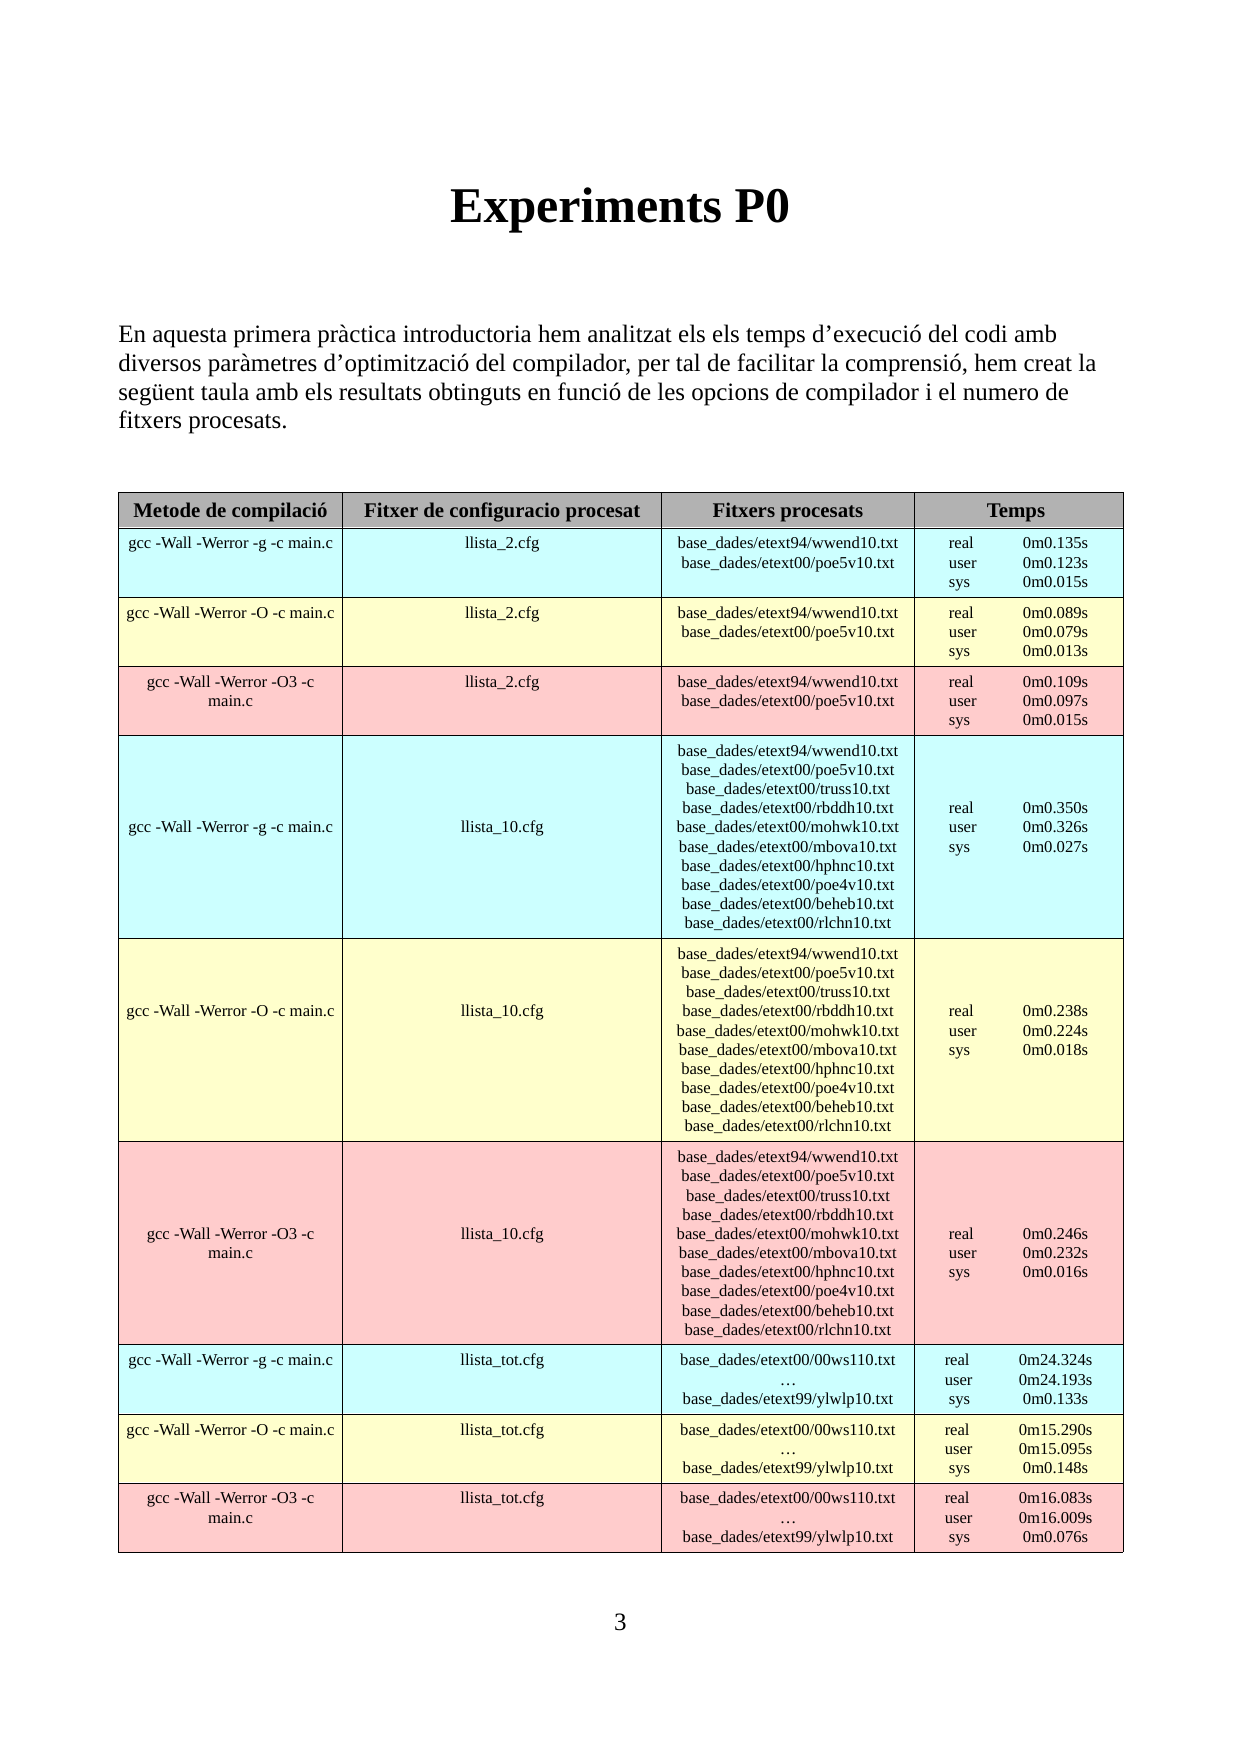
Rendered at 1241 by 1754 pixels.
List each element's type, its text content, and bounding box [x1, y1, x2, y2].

table_cell llista_2.cfg [343, 667, 661, 735]
table_cell gcc -Wall -Werror -O3 -c main.c [119, 1484, 342, 1552]
table_cell gcc -Wall -Werror -O -c main.c [119, 598, 342, 666]
table_cell base_dades/etext00/00ws110.txt … base_dades/etext99/ylwlp10.txt [662, 1345, 914, 1413]
table_cell base_dades/etext94/wwend10.txt base_dades/etext00/poe5v10.txt [662, 598, 914, 666]
table_cell real 0m0.246s user 0m0.232s sys 0m0.016s [915, 1142, 1123, 1344]
table_cell llista_2.cfg [343, 529, 661, 597]
table_cell real 0m15.290s user 0m15.095s sys 0m0.148s [915, 1415, 1123, 1482]
table_cell gcc -Wall -Werror -O3 -c main.c [119, 1142, 342, 1344]
table_cell real 0m24.324s user 0m24.193s sys 0m0.133s [915, 1345, 1123, 1413]
table_header Fitxers procesats [662, 493, 914, 527]
table_cell base_dades/etext00/00ws110.txt … base_dades/etext99/ylwlp10.txt [662, 1415, 914, 1482]
table_cell real 0m0.109s user 0m0.097s sys 0m0.015s [915, 667, 1123, 735]
table_cell gcc -Wall -Werror -g -c main.c [119, 529, 342, 597]
text En aquesta primera pràctica introductoria hem analitzat els els temps d’execució del codi amb diversos paràmetres d’optimització del compilador, per tal de facilitar la comprensió, hem creat la següent taula amb els resultats obtinguts en funció de les opcions de compilador i el numero de fitxers procesats. [118, 319, 1122, 434]
table_cell base_dades/etext94/wwend10.txt base_dades/etext00/poe5v10.txt [662, 529, 914, 597]
table_cell base_dades/etext94/wwend10.txt base_dades/etext00/poe5v10.txt base_dades/etext00/truss10.txt base_dades/etext00/rbddh10.txt base_dades/etext00/mohwk10.txt base_dades/etext00/mbova10.txt base_dades/etext00/hphnc10.txt base_dades/etext00/poe4v10.txt base_dades/etext00/beheb10.txt base_dades/etext00/rlchn10.txt [662, 736, 914, 938]
table_cell llista_tot.cfg [343, 1415, 661, 1482]
table_cell gcc -Wall -Werror -g -c main.c [119, 1345, 342, 1413]
table_cell gcc -Wall -Werror -O -c main.c [119, 1415, 342, 1482]
table_cell llista_10.cfg [343, 939, 661, 1141]
table_cell gcc -Wall -Werror -O -c main.c [119, 939, 342, 1141]
table_cell llista_2.cfg [343, 598, 661, 666]
table_header Metode de compilació [119, 493, 342, 527]
table_cell real 0m0.135s user 0m0.123s sys 0m0.015s [915, 529, 1123, 597]
table_cell real 0m0.238s user 0m0.224s sys 0m0.018s [915, 939, 1123, 1141]
text Experiments P0 [118, 176, 1122, 233]
table_cell base_dades/etext94/wwend10.txt base_dades/etext00/poe5v10.txt base_dades/etext00/truss10.txt base_dades/etext00/rbddh10.txt base_dades/etext00/mohwk10.txt base_dades/etext00/mbova10.txt base_dades/etext00/hphnc10.txt base_dades/etext00/poe4v10.txt base_dades/etext00/beheb10.txt base_dades/etext00/rlchn10.txt [662, 1142, 914, 1344]
table_cell llista_10.cfg [343, 1142, 661, 1344]
table_cell llista_tot.cfg [343, 1484, 661, 1552]
table_cell real 0m0.350s user 0m0.326s sys 0m0.027s [915, 736, 1123, 938]
table_cell base_dades/etext00/00ws110.txt … base_dades/etext99/ylwlp10.txt [662, 1484, 914, 1552]
table_cell real 0m0.089s user 0m0.079s sys 0m0.013s [915, 598, 1123, 666]
table_header Temps [915, 493, 1123, 527]
table_cell gcc -Wall -Werror -g -c main.c [119, 736, 342, 938]
table_cell gcc -Wall -Werror -O3 -c main.c [119, 667, 342, 735]
table_cell real 0m16.083s user 0m16.009s sys 0m0.076s [915, 1484, 1123, 1552]
table_header Fitxer de configuracio procesat [343, 493, 661, 527]
table_cell llista_10.cfg [343, 736, 661, 938]
table_cell base_dades/etext94/wwend10.txt base_dades/etext00/poe5v10.txt base_dades/etext00/truss10.txt base_dades/etext00/rbddh10.txt base_dades/etext00/mohwk10.txt base_dades/etext00/mbova10.txt base_dades/etext00/hphnc10.txt base_dades/etext00/poe4v10.txt base_dades/etext00/beheb10.txt base_dades/etext00/rlchn10.txt [662, 939, 914, 1141]
table_cell base_dades/etext94/wwend10.txt base_dades/etext00/poe5v10.txt [662, 667, 914, 735]
table_cell llista_tot.cfg [343, 1345, 661, 1413]
